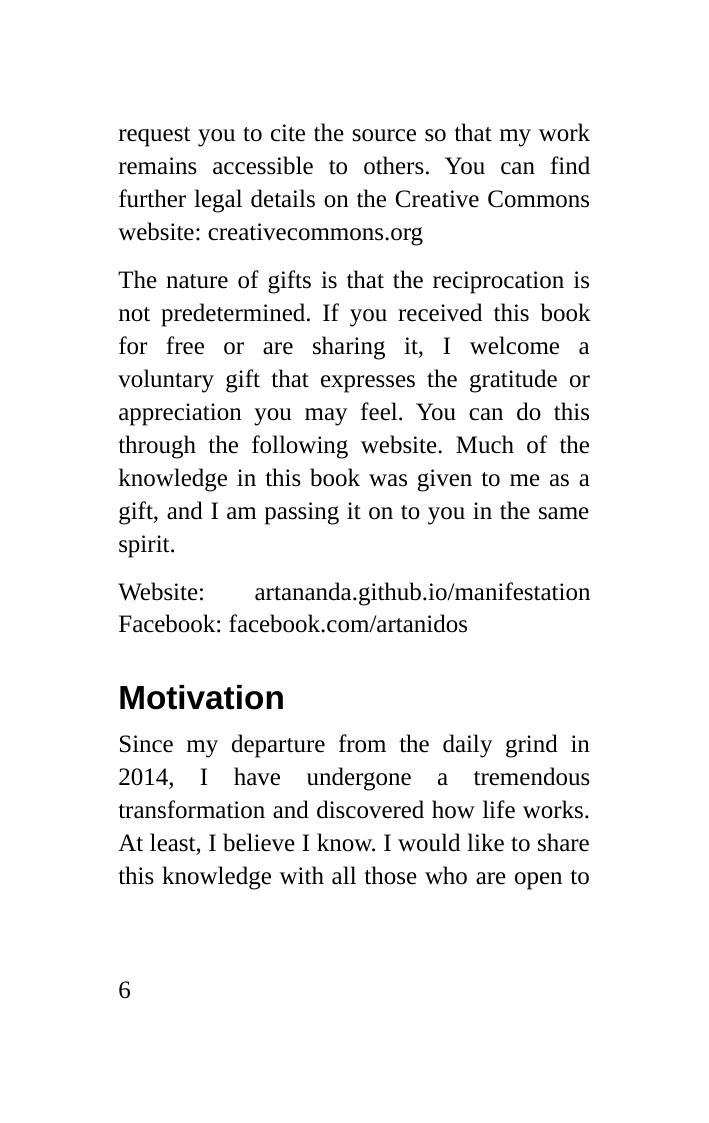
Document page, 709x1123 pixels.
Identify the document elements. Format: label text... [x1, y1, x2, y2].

text The nature of gifts is that the reciprocation is not predetermined. If you received this book for free or are sharing it, I welcome a voluntary gift that expresses the gratitude or appreciation you may feel. You can do this through the following website. Much of the knowledge in this book was given to me as a gift, and I am passing it on to you in the same spirit. [118, 265, 591, 558]
text Since my departure from the daily grind in 2014, I have undergone a tremendous transformation and discovered how life works. At least, I believe I know. I would like to share this knowledge with all those who are open to [118, 729, 591, 890]
subtitle Motivation [118, 678, 591, 716]
text Website: artananda.github.io/manifestation Facebook: facebook.com/artanidos [118, 577, 591, 638]
text request you to cite the source so that my work remains accessible to others. You can find further legal details on the Creative Commons website: creativecommons.org [118, 118, 591, 246]
